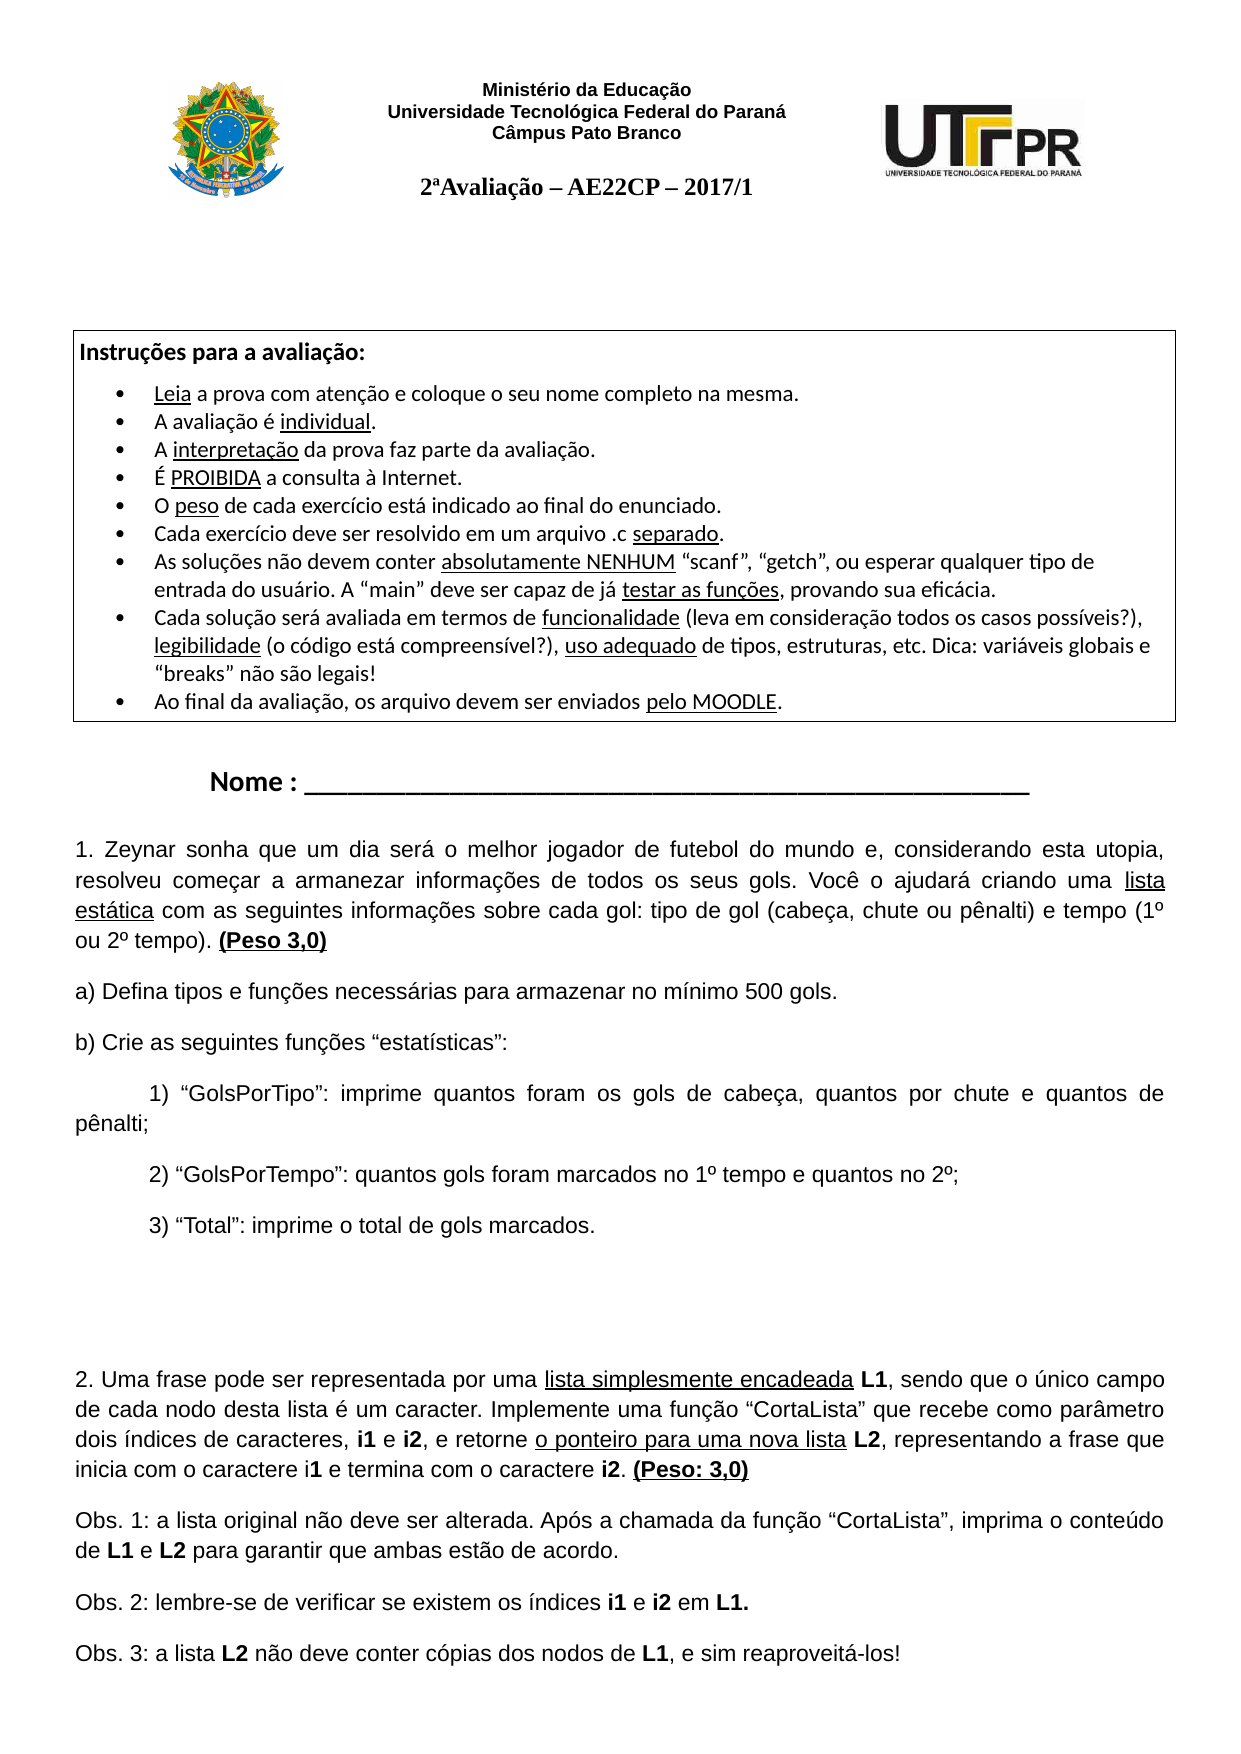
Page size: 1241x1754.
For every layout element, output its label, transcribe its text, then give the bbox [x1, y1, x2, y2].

picture [168, 82, 284, 198]
table_header Ministério da Educação Universidade Tecnológica Federal do Paraná Câmpus Pato Branco 2ªAvaliação – AE22CP – 2017/1 [302, 44, 872, 207]
text Obs. 1: a lista original não deve ser alterada. Após a chamada da função “CortaLista”, imprima o conteúdo de L1 e L2 para garantir que ambas estão de acordo. [75, 1507, 1165, 1564]
text 2) “GolsPorTempo”: quantos gols foram marcados no 1º tempo e quantos no 2º; [75, 1161, 1165, 1188]
picture [880, 99, 1086, 181]
table_header [148, 44, 302, 207]
text 2. Uma frase pode ser representada por uma lista simplesmente encadeada L1, sendo que o único campo de cada nodo desta lista é um caracter. Implemente uma função “CortaLista” que recebe como parâmetro dois índices de caracteres, i1 e i2, e retorne o ponteiro para uma nova lista L2, representando a frase que inicia com o caractere i1 e termina com o caractere i2. (Peso: 3,0) [75, 1366, 1165, 1482]
text Obs. 2: lembre-se de verificar se existem os índices i1 e i2 em L1. [75, 1588, 1165, 1615]
text a) Defina tipos e funções necessárias para armazenar no mínimo 500 gols. [75, 978, 1165, 1004]
text 1. Zeynar sonha que um dia será o melhor jogador de futebol do mundo e, considerando esta utopia, resolveu começar a armanezar informações de todos os seus gols. Você o ajudará criando uma lista estática com as seguintes informações sobre cada gol: tipo de gol (cabeça, chute ou pênalti) e tempo (1º ou 2º tempo). (Peso 3,0) [75, 836, 1165, 953]
text b) Crie as seguintes funções “estatísticas”: [75, 1029, 1165, 1055]
text Nome : __________________________________________________ [75, 763, 1165, 799]
text Obs. 3: a lista L2 não deve conter cópias dos nodos de L1, e sim reaproveitá-los! [75, 1639, 1165, 1666]
table_header [872, 44, 1093, 207]
text 3) “Total”: imprime o total de gols marcados. [75, 1212, 1165, 1239]
table_header Instruções para a avaliação: Leia a prova com atenção e coloque o seu nome completo na mesma. A avaliação é individual. A interpretação da prova faz parte da avaliação. É PROIBIDA a consulta à Internet. O peso de cada exercício está indicado ao final do enunciado. Cada exercício deve ser resolvido em um arquivo .c separado. As soluções não devem conter absolutamente NENHUM “scanf”, “getch”, ou esperar qualquer tipo de entrada do usuário. A “main” deve ser capaz de já testar as funções, provando sua eficácia. Cada solução será avaliada em termos de funcionalidade (leva em consideração todos os casos possíveis?), legibilidade (o código está compreensível?), uso adequado de tipos, estruturas, etc. Dica: variáveis globais e “breaks” não são legais! Ao final da avaliação, os arquivo devem ser enviados pelo MOODLE. [74, 331, 1175, 721]
text 1) “GolsPorTipo”: imprime quantos foram os gols de cabeça, quantos por chute e quantos de pênalti; [75, 1080, 1165, 1137]
